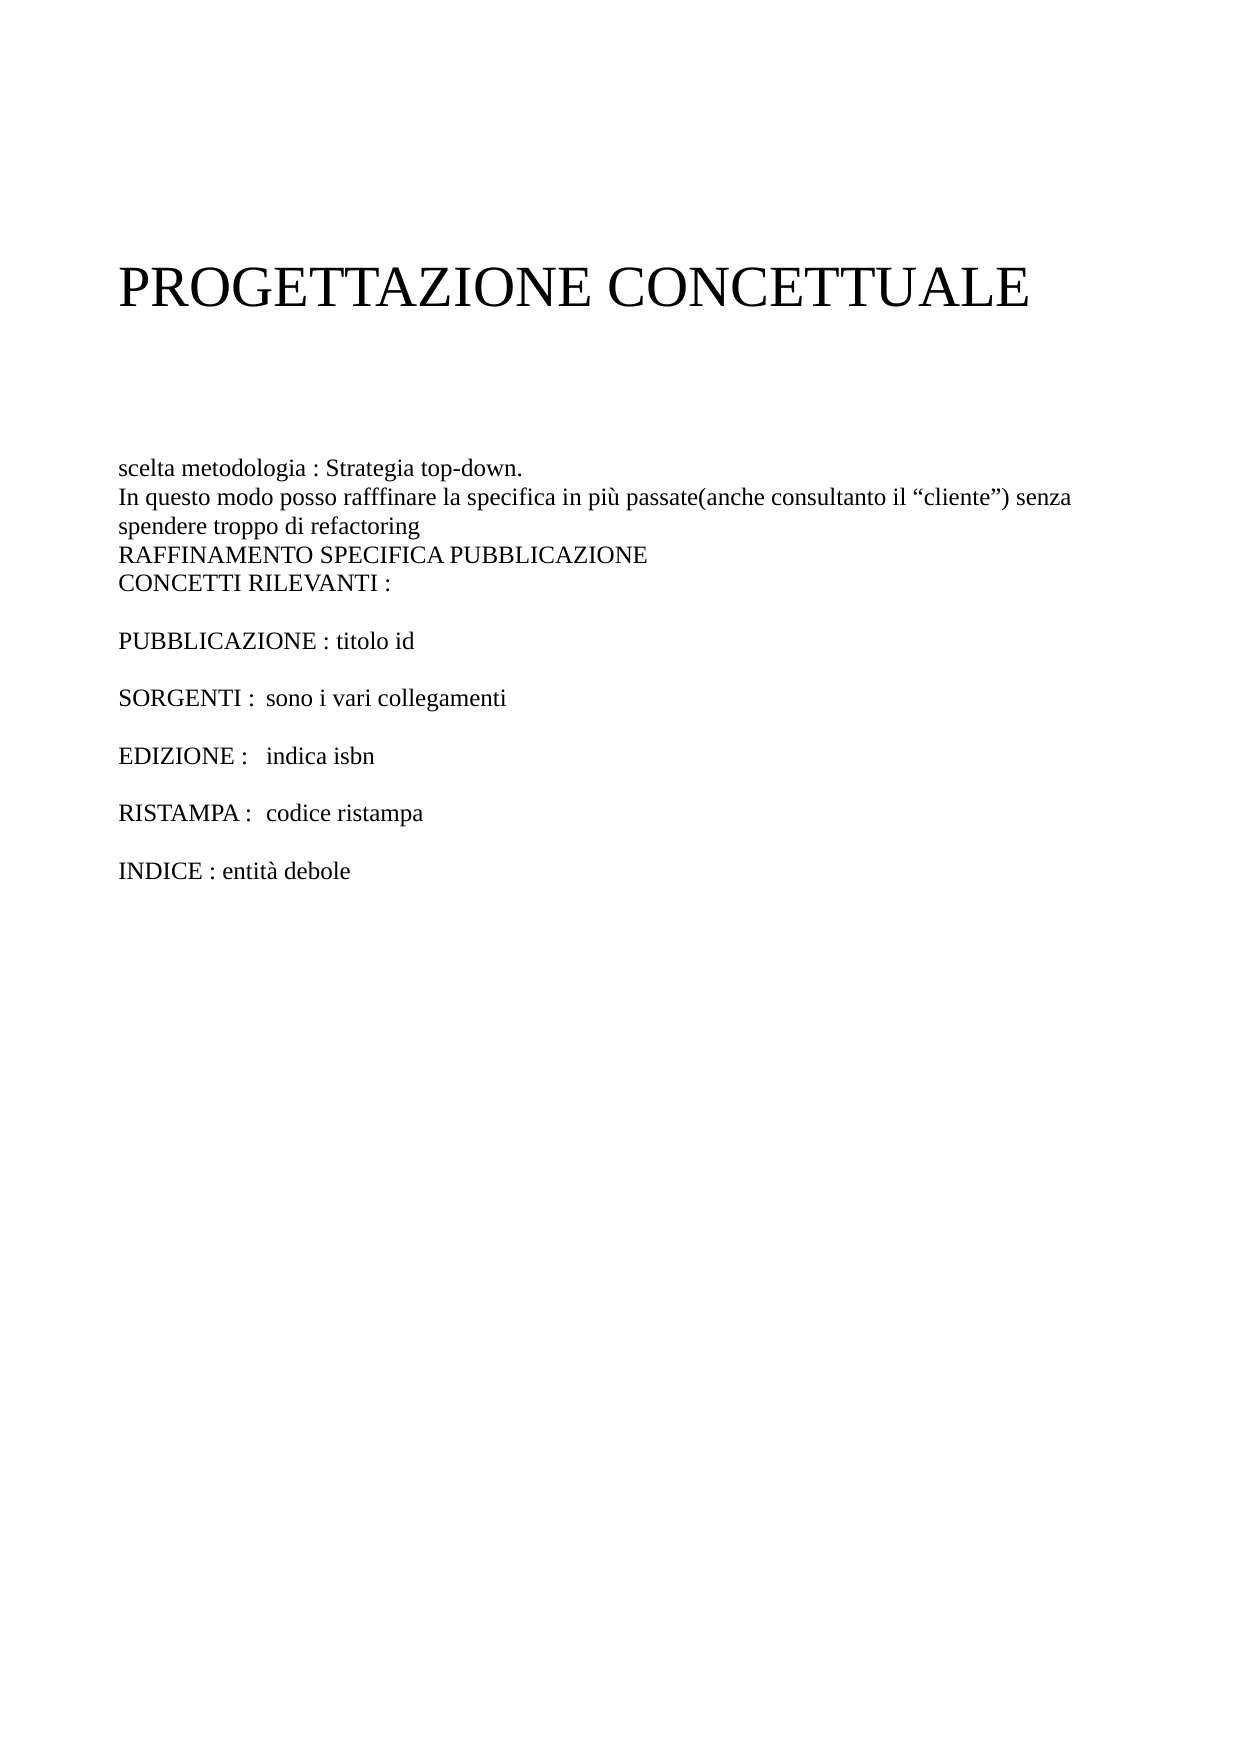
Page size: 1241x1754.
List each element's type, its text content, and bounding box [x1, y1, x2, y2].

text EDIZIONE : indica isbn [118, 741, 1122, 770]
text RISTAMPA : codice ristampa [118, 798, 1122, 827]
text RAFFINAMENTO SPECIFICA PUBBLICAZIONE [118, 540, 1122, 568]
text PUBBLICAZIONE : titolo id [118, 626, 1122, 655]
text CONCETTI RILEVANTI : [118, 568, 1122, 597]
text In questo modo posso rafffinare la specifica in più passate(anche consultanto il “cliente”) senza spendere troppo di refactoring [118, 482, 1122, 540]
text PROGETTAZIONE CONCETTUALE [118, 252, 1122, 319]
text INDICE : entità debole [118, 856, 1122, 885]
text scelta metodologia : Strategia top-down. [118, 453, 1122, 482]
text SORGENTI : sono i vari collegamenti [118, 683, 1122, 712]
